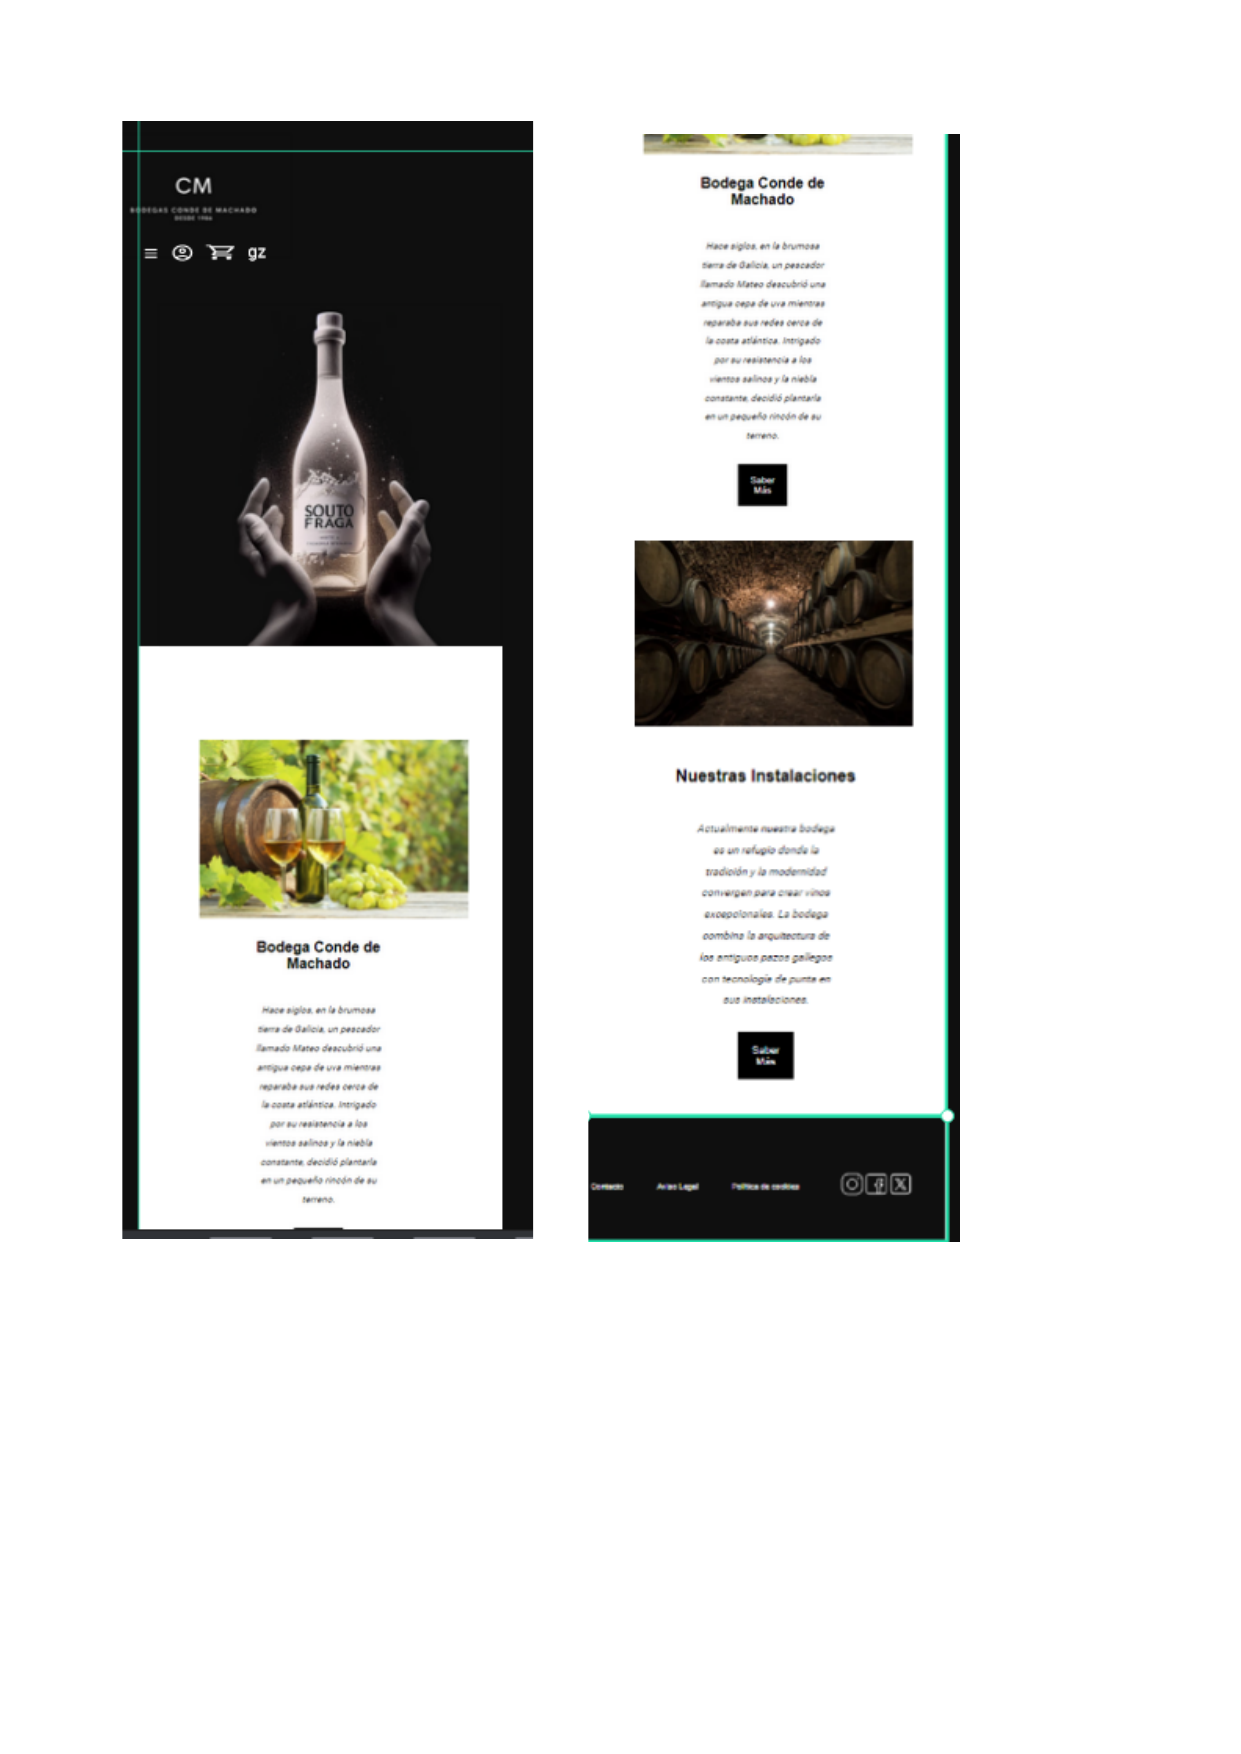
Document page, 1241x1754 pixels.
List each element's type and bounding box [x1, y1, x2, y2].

picture [588, 134, 960, 1242]
picture [122, 121, 534, 1239]
